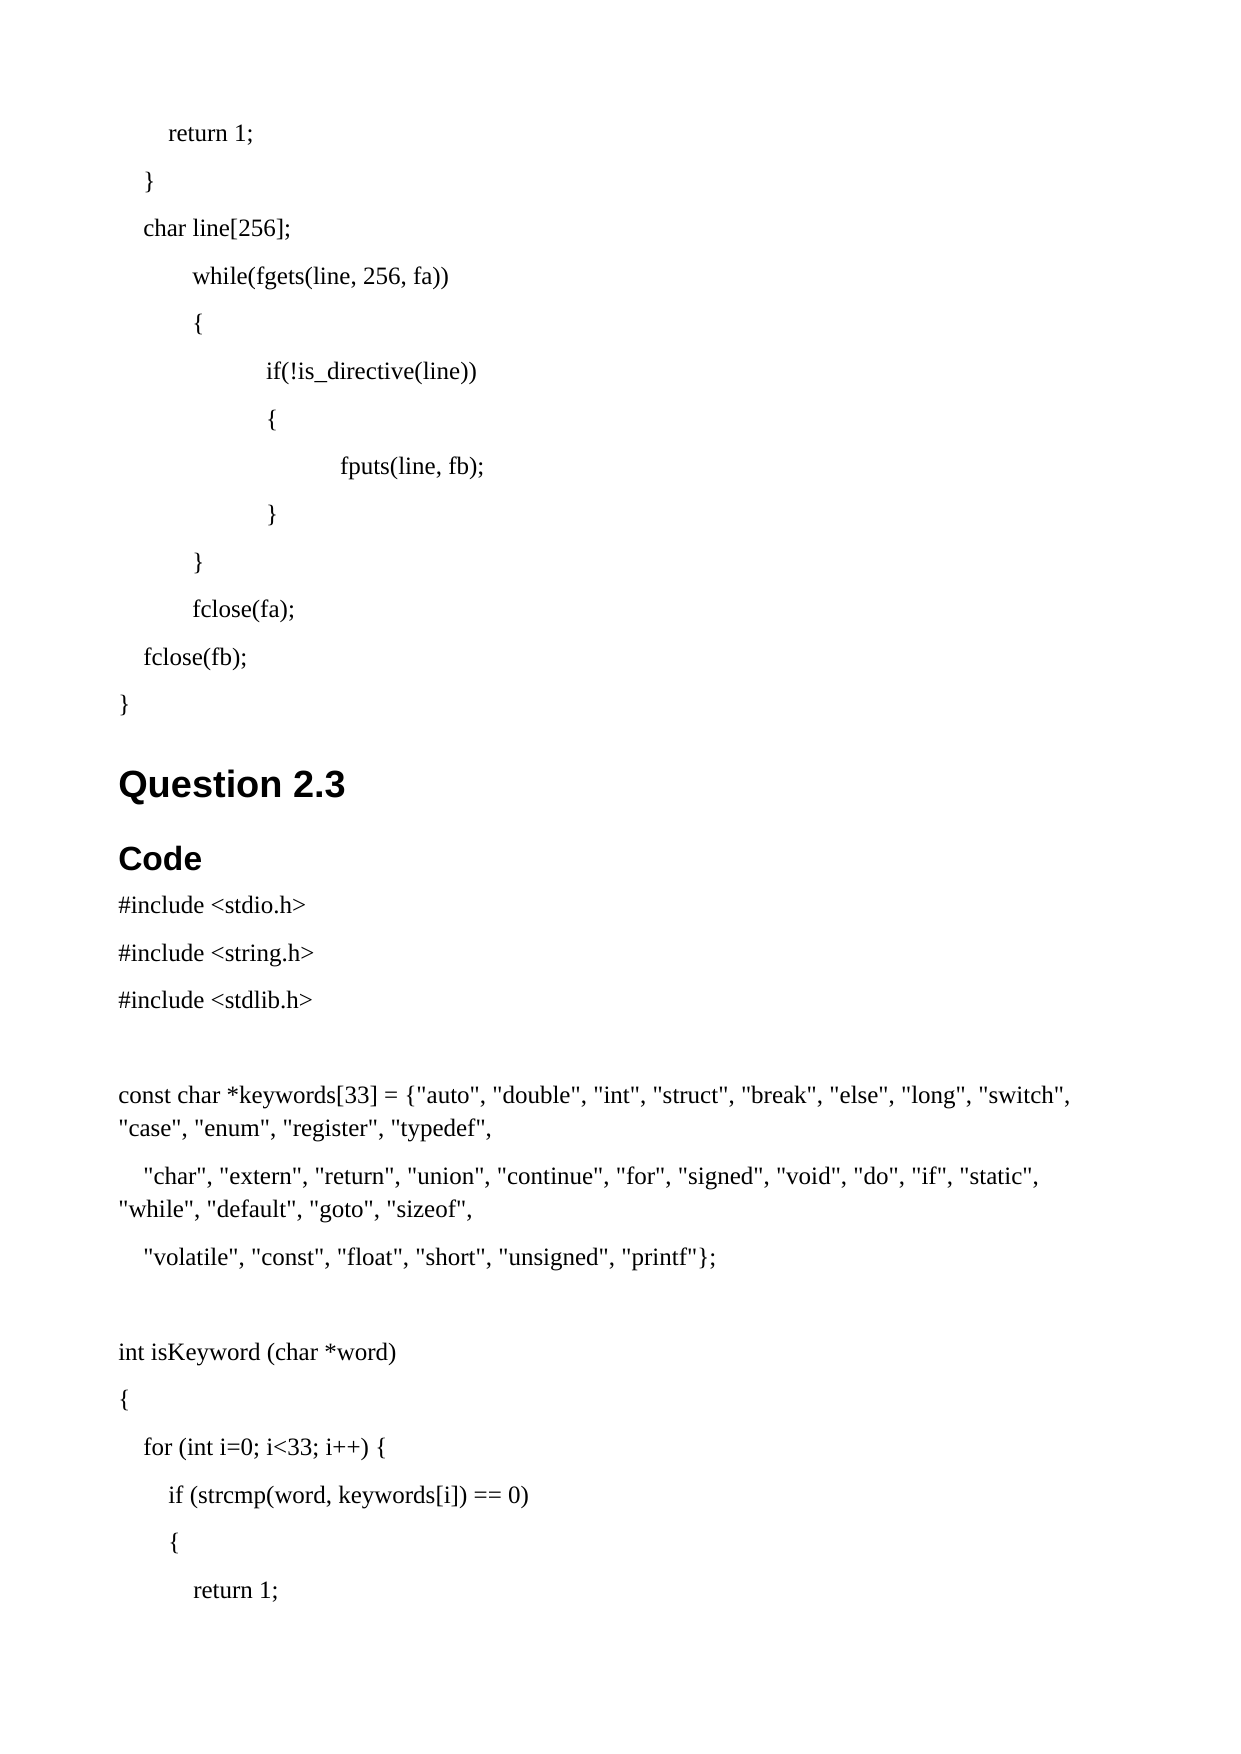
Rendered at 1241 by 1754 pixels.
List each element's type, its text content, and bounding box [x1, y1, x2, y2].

text return 1; [118, 1575, 1122, 1604]
text return 1; [118, 118, 1122, 147]
text char line[256]; [118, 213, 1122, 242]
text if(!is_directive(line)) [118, 356, 1122, 385]
text const char *keywords[33] = {"auto", "double", "int", "struct", "break", "else", "long", "switch", "case", "enum", "register", "typedef", [118, 1081, 1122, 1142]
text while(fgets(line, 256, fa)) [118, 261, 1122, 290]
text "char", "extern", "return", "union", "continue", "for", "signed", "void", "do", "if", "static", "while", "default", "goto", "sizeof", [118, 1161, 1122, 1223]
text fclose(fa); [118, 594, 1122, 623]
text for (int i=0; i<33; i++) { [118, 1432, 1122, 1461]
text fclose(fb); [118, 642, 1122, 671]
text } [118, 689, 1122, 718]
text #include <stdio.h> [118, 890, 1122, 919]
text if (strcmp(word, keywords[i]) == 0) [118, 1480, 1122, 1508]
text { [118, 1384, 1122, 1413]
text #include <stdlib.h> [118, 985, 1122, 1014]
text fputs(line, fb); [118, 451, 1122, 480]
text { [118, 404, 1122, 432]
text } [118, 166, 1122, 194]
text { [118, 308, 1122, 337]
text } [118, 499, 1122, 528]
text { [118, 1527, 1122, 1556]
subtitle Question 2.3 [118, 762, 1122, 806]
text } [118, 547, 1122, 575]
text int isKeyword (char *word) [118, 1337, 1122, 1366]
text "volatile", "const", "float", "short", "unsigned", "printf"}; [118, 1242, 1122, 1271]
text #include <string.h> [118, 938, 1122, 966]
subtitle Code [118, 839, 1122, 878]
